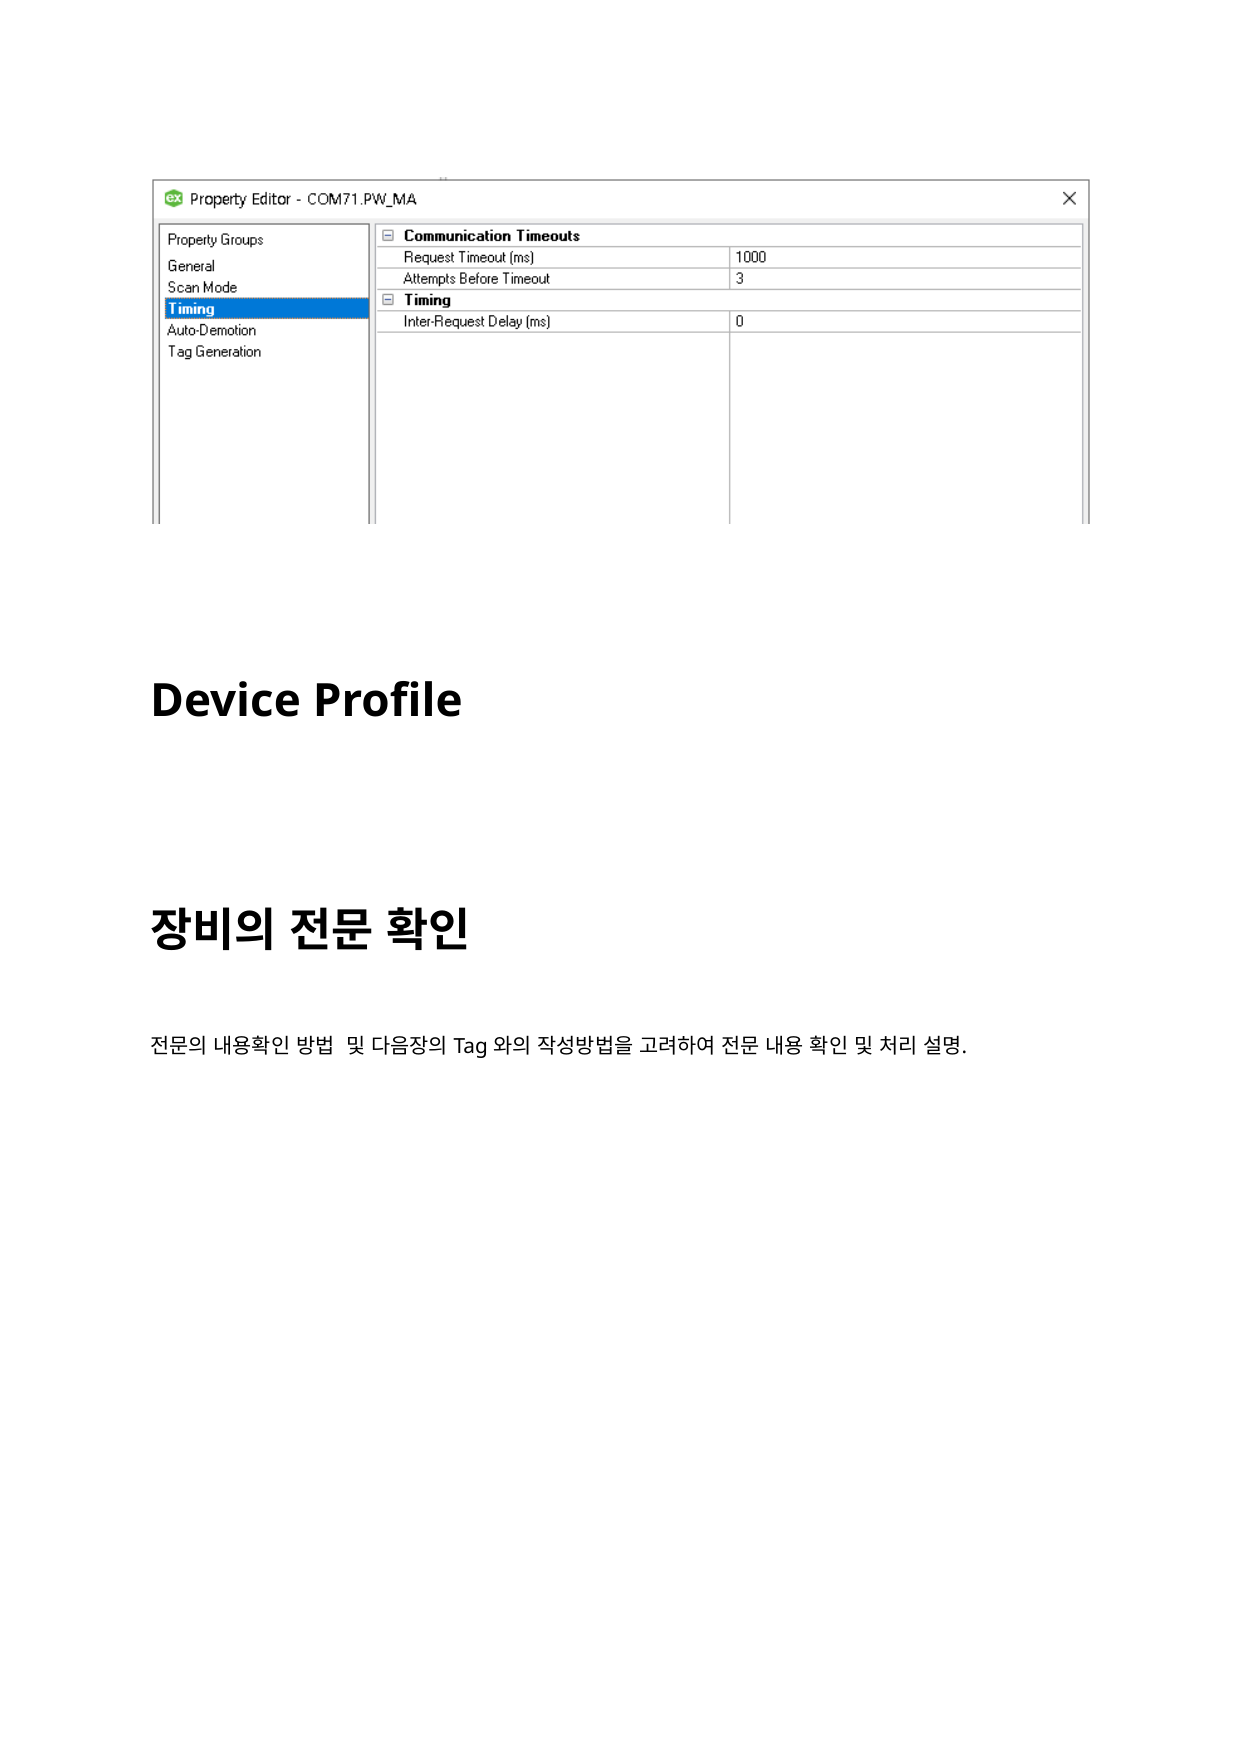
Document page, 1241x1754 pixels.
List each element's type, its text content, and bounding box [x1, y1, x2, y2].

text 전문의 내용확인 방법 및 다음장의 Tag 와의 작성방법을 고려하여 전문 내용 확인 및 처리 설명. [150, 1029, 1090, 1059]
picture [150, 177, 1091, 524]
text Device Profile [150, 668, 1090, 730]
text 장비의 전문 확인 [150, 893, 1090, 960]
